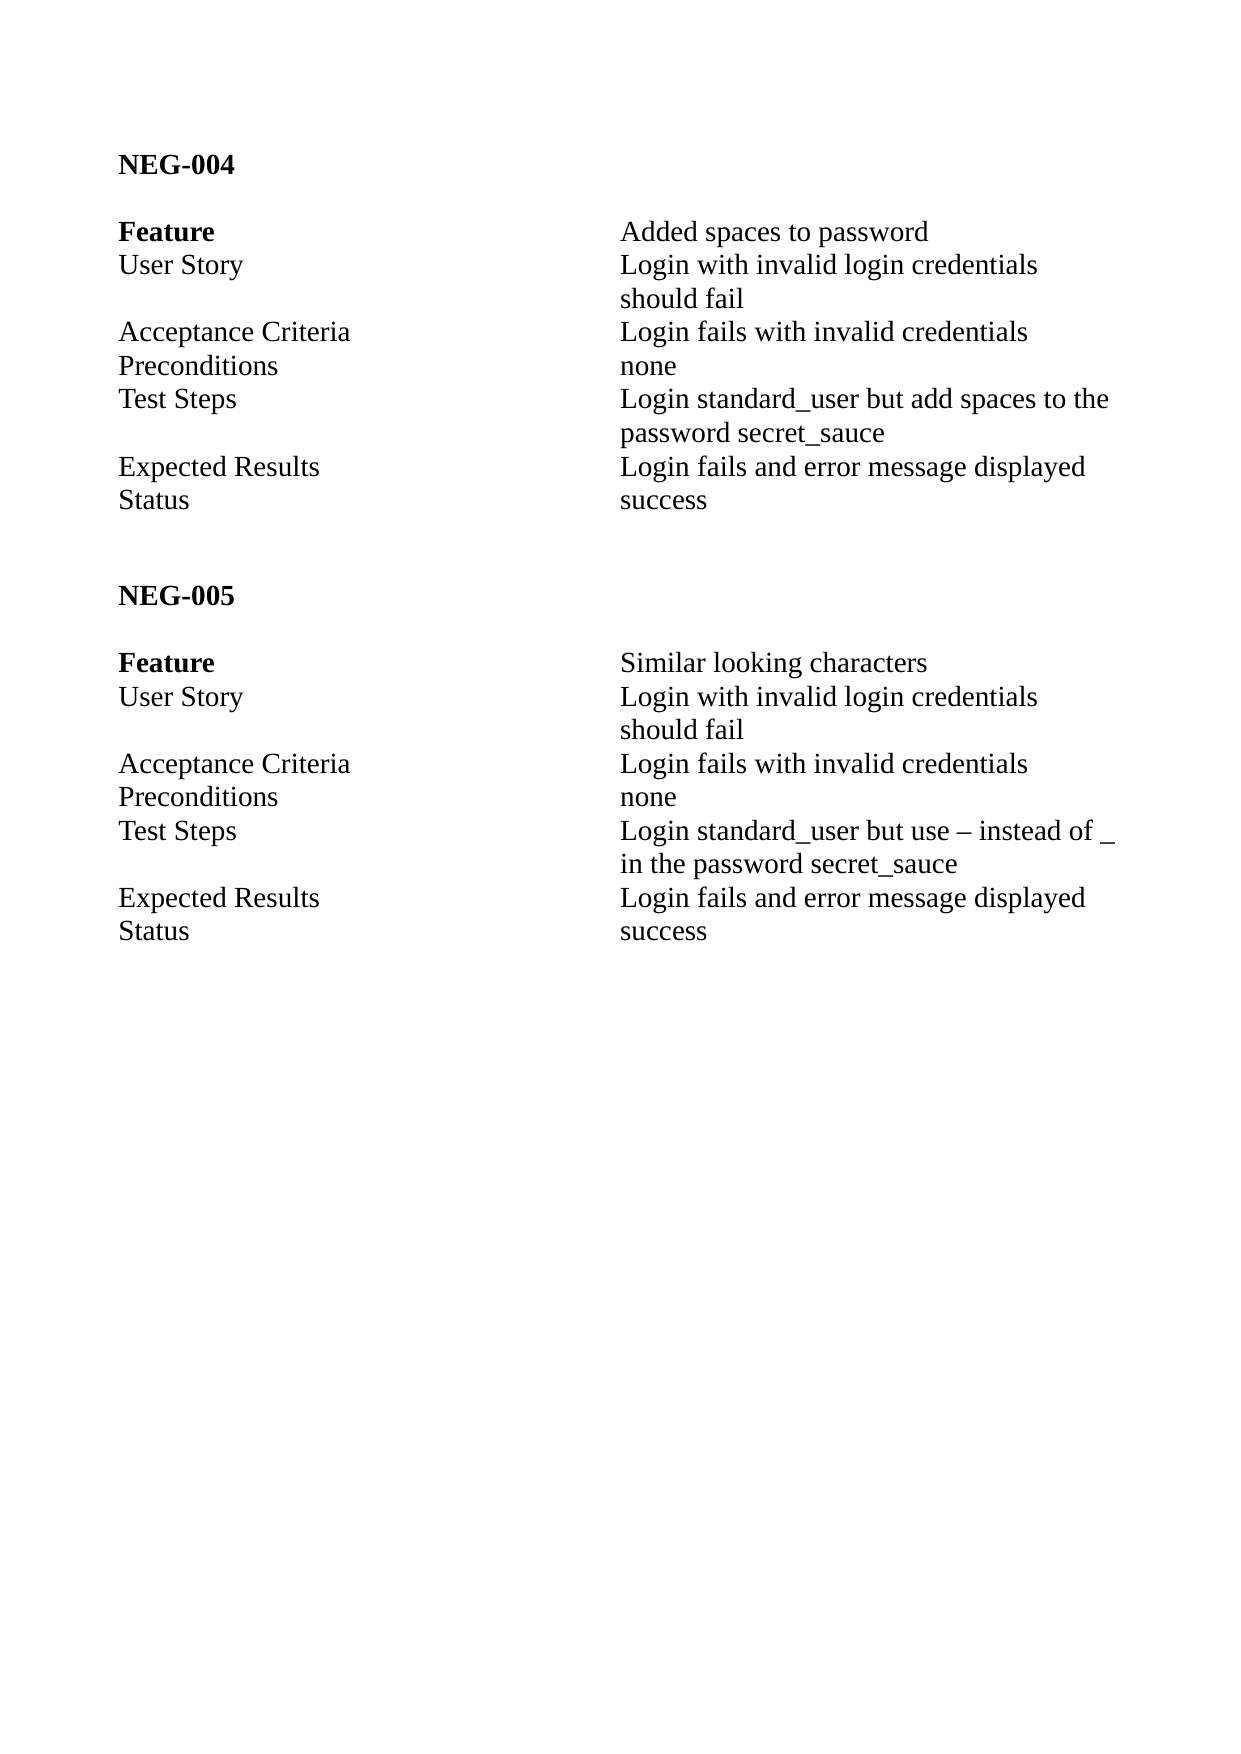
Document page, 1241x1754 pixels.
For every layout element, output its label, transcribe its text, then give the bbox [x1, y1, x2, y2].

table_cell [118, 947, 620, 981]
table_header Feature [118, 214, 620, 247]
table_cell Login standard_user but use – instead of _ in the password secret_sauce [620, 813, 1122, 880]
table_cell none [620, 779, 1122, 813]
table_cell success [620, 482, 1122, 516]
table_cell Login with invalid login credentials should fail [620, 248, 1122, 314]
table_cell [620, 947, 1122, 981]
table_cell Expected Results [118, 880, 620, 913]
table_cell User Story [118, 679, 620, 746]
text NEG-005 [118, 578, 1122, 612]
table_cell Login standard_user but add spaces to the password secret_sauce [620, 382, 1122, 449]
table_header Feature [118, 645, 620, 679]
table_cell Expected Results [118, 449, 620, 482]
table_cell Preconditions [118, 348, 620, 382]
table_cell Login with invalid login credentials should fail [620, 679, 1122, 746]
table_cell Test Steps [118, 813, 620, 880]
table_cell Status [118, 482, 620, 516]
table_cell Test Steps [118, 382, 620, 449]
table_header Similar looking characters [620, 645, 1122, 679]
table_header Added spaces to password [620, 214, 1122, 247]
table_cell Login fails and error message displayed [620, 449, 1122, 482]
table_cell Preconditions [118, 779, 620, 813]
table_cell Login fails with invalid credentials [620, 315, 1122, 348]
table_cell none [620, 348, 1122, 382]
table_cell Login fails and error message displayed [620, 880, 1122, 913]
table_cell Acceptance Criteria [118, 315, 620, 348]
table_cell [620, 516, 1122, 549]
table_cell Acceptance Criteria [118, 746, 620, 779]
table_cell Status [118, 914, 620, 947]
table_cell [118, 516, 620, 549]
text NEG-004 [118, 147, 1122, 180]
table_cell User Story [118, 248, 620, 314]
table_cell success [620, 914, 1122, 947]
table_cell Login fails with invalid credentials [620, 746, 1122, 779]
